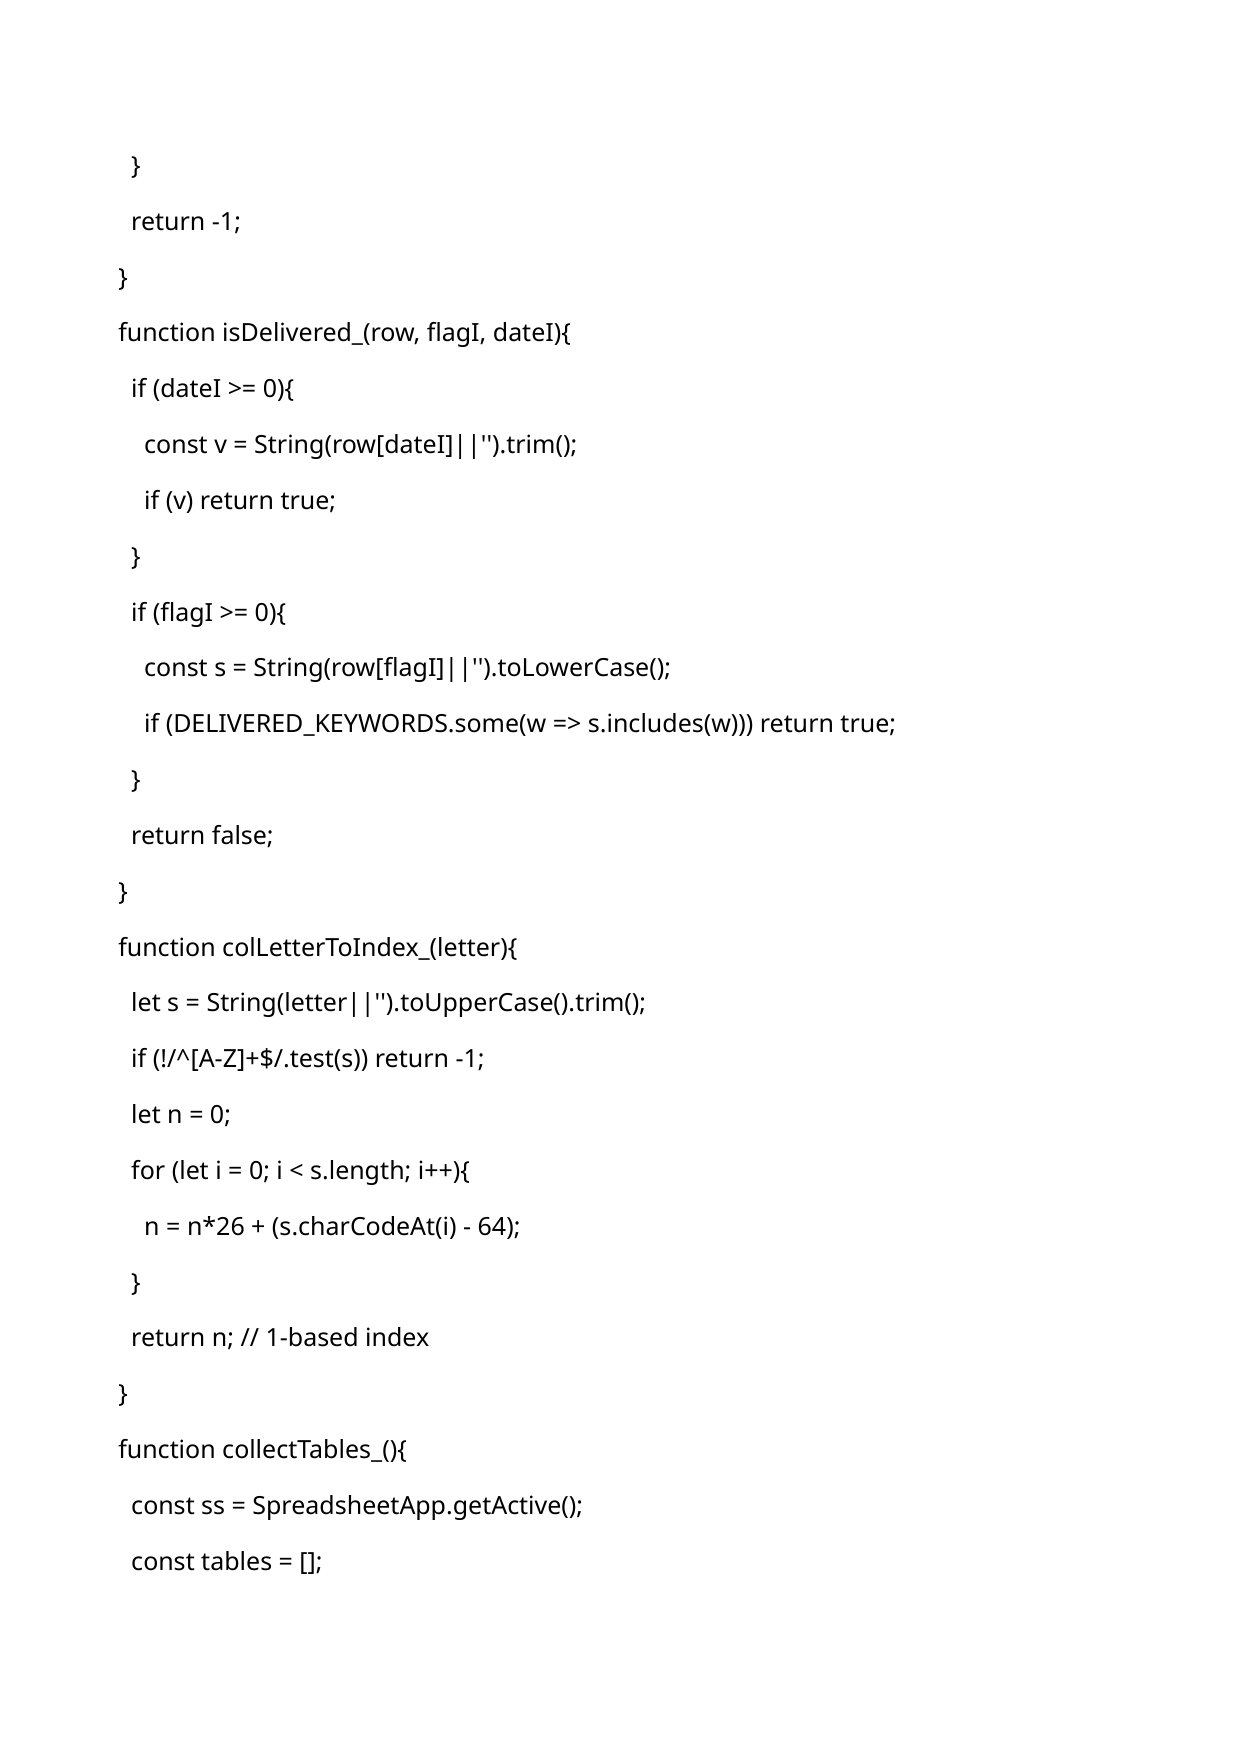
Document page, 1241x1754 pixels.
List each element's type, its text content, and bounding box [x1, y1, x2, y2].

text if (!/^[A-Z]+$/.test(s)) return -1; [118, 1041, 1122, 1075]
text const tables = []; [118, 1543, 1122, 1577]
text return n; // 1-based index [118, 1320, 1122, 1354]
text if (dateI >= 0){ [118, 371, 1122, 405]
text } [118, 762, 1122, 796]
text function collectTables_(){ [118, 1432, 1122, 1466]
text } [118, 148, 1122, 182]
text } [118, 1376, 1122, 1410]
text } [118, 259, 1122, 293]
text if (v) return true; [118, 483, 1122, 517]
text if (DELIVERED_KEYWORDS.some(w => s.includes(w))) return true; [118, 706, 1122, 740]
text function isDelivered_(row, flagI, dateI){ [118, 315, 1122, 349]
text return false; [118, 818, 1122, 852]
text if (flagI >= 0){ [118, 594, 1122, 628]
text let s = String(letter||'').toUpperCase().trim(); [118, 985, 1122, 1019]
text const s = String(row[flagI]||'').toLowerCase(); [118, 650, 1122, 684]
text let n = 0; [118, 1097, 1122, 1131]
text n = n*26 + (s.charCodeAt(i) - 64); [118, 1208, 1122, 1242]
text const v = String(row[dateI]||'').trim(); [118, 427, 1122, 461]
text } [118, 538, 1122, 572]
text return -1; [118, 203, 1122, 237]
text } [118, 1264, 1122, 1298]
text } [118, 873, 1122, 907]
text for (let i = 0; i < s.length; i++){ [118, 1153, 1122, 1187]
text function colLetterToIndex_(letter){ [118, 929, 1122, 963]
text const ss = SpreadsheetApp.getActive(); [118, 1488, 1122, 1522]
